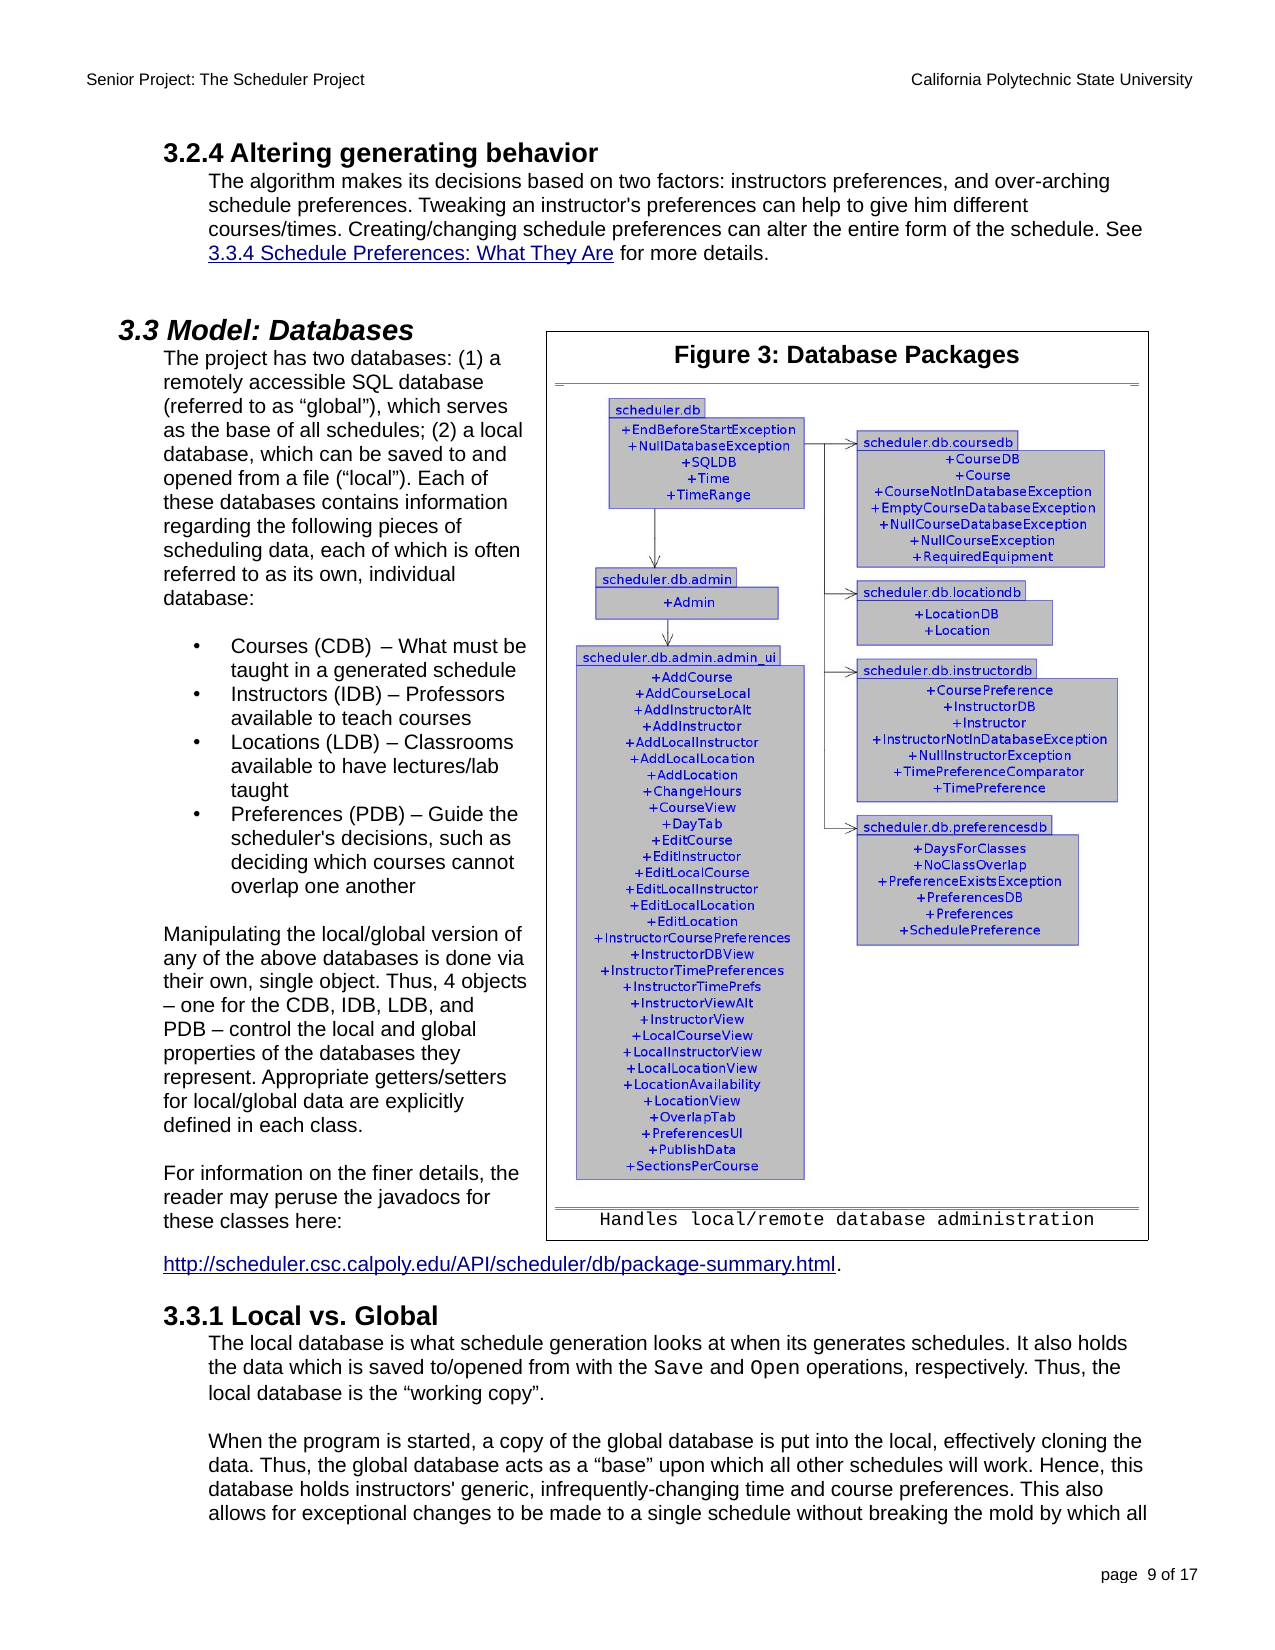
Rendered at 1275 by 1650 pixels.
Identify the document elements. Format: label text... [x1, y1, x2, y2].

text The algorithm makes its decisions based on two factors: instructors preferences, and over-arching schedule preferences. Tweaking an instructor's preferences can help to give him different courses/times. Creating/changing schedule preferences can alter the entire form of the schedule. See 3.3.4 Schedule Preferences: What They Are for more details. [208, 169, 1157, 264]
subtitle 3.3 Model: Databases [118, 312, 1157, 346]
text For information on the finer details, the reader may peruse the javadocs for these classes here: http://scheduler.csc.calpoly.edu/API/scheduler/db/package-summary.html. [163, 1161, 1157, 1276]
list Preferences (PDB) – Guide the scheduler's decisions, such as deciding which courses cannot overlap one another [193, 802, 546, 897]
text The project has two databases: (1) a remotely accessible SQL database (referred to as “global”), which serves as the base of all schedules; (2) a local database, which can be saved to and opened from a file (“local”). Each of these databases contains information regarding the following pieces of scheduling data, each of which is often referred to as its own, individual database: [163, 346, 546, 609]
list Instructors (IDB) – Professors available to teach courses [193, 682, 546, 729]
list Locations (LDB) – Classrooms available to have lectures/lab taught [193, 729, 546, 802]
text Handles local/remote database administration [555, 1210, 1139, 1231]
text Figure 3: Database Packages [555, 340, 1139, 369]
text The local database is what schedule generation looks at when its generates schedules. It also holds the data which is saved to/opened from with the Save and Open operations, respectively. Thus, the local database is the “working copy”. [208, 1331, 1157, 1404]
subtitle 3.2.4 Altering generating behavior [163, 137, 1157, 169]
list Courses (CDB) – What must be taught in a generated schedule [193, 633, 546, 682]
subtitle 3.3.1 Local vs. Global [163, 1299, 1157, 1331]
text Manipulating the local/global version of any of the above databases is done via their own, single object. Thus, 4 objects – one for the CDB, IDB, LDB, and PDB – control the local and global properties of the databases they represent. Appropriate getters/setters for local/global data are explicitly defined in each class. [163, 921, 546, 1137]
text When the program is started, a copy of the global database is put into the local, effectively cloning the data. Thus, the global database acts as a “base” upon which all other schedules will work. Hence, this database holds instructors' generic, infrequently-changing time and course preferences. This also allows for exceptional changes to be made to a single schedule without breaking the mold by which all [208, 1428, 1157, 1524]
picture [563, 385, 1131, 1193]
subtitle [547, 332, 1148, 1240]
